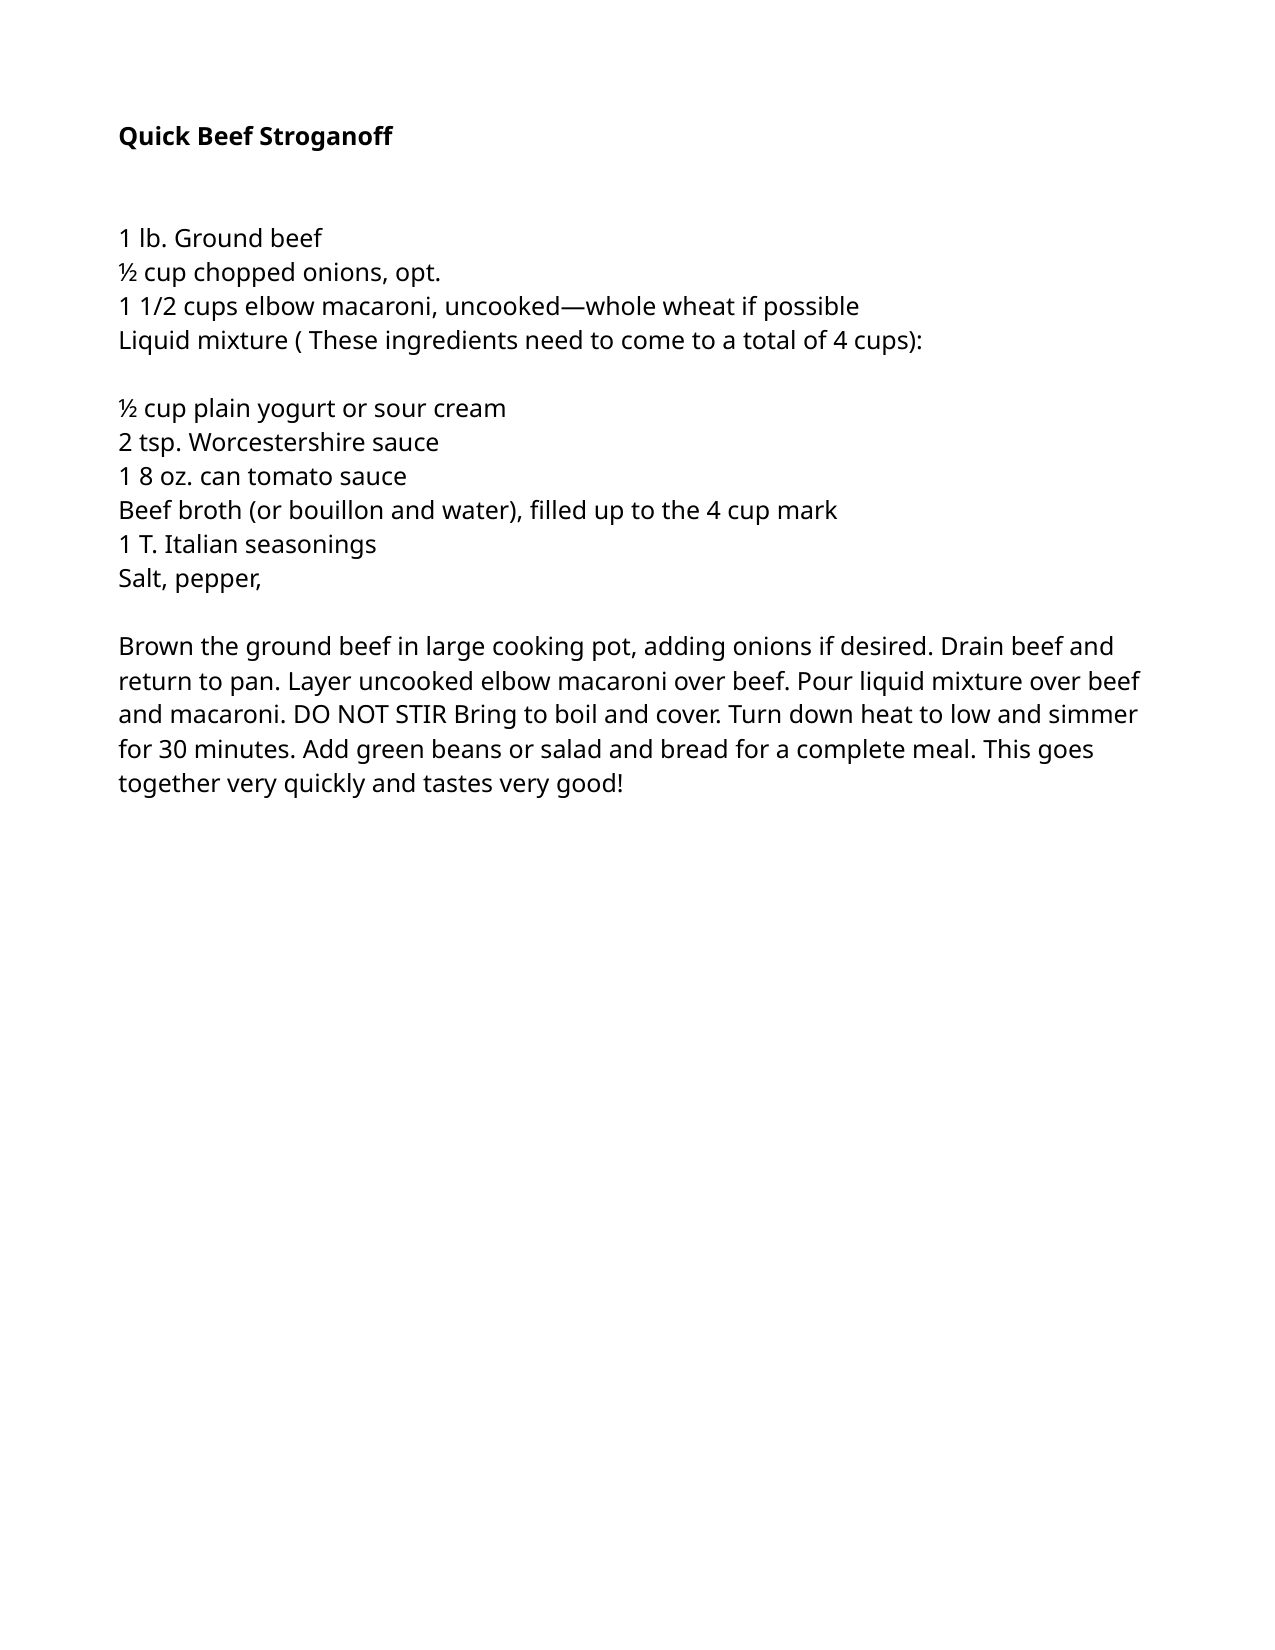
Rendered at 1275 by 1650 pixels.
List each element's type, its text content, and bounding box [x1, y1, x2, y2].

text Quick Beef Stroganoff 1 lb. Ground beef ½ cup chopped onions, opt. 1 1/2 cups elbow macaroni, uncooked—whole wheat if possible Liquid mixture ( These ingredients need to come to a total of 4 cups): ½ cup plain yogurt or sour cream 2 tsp. Worcestershire sauce 1 8 oz. can tomato sauce Beef broth (or bouillon and water), filled up to the 4 cup mark 1 T. Italian seasonings Salt, pepper, Brown the ground beef in large cooking pot, adding onions if desired. Drain beef and return to pan. Layer uncooked elbow macaroni over beef. Pour liquid mixture over beef and macaroni. DO NOT STIR Bring to boil and cover. Turn down heat to low and simmer for 30 minutes. Add green beans or salad and bread for a complete meal. This goes together very quickly and tastes very good! [118, 118, 1157, 799]
